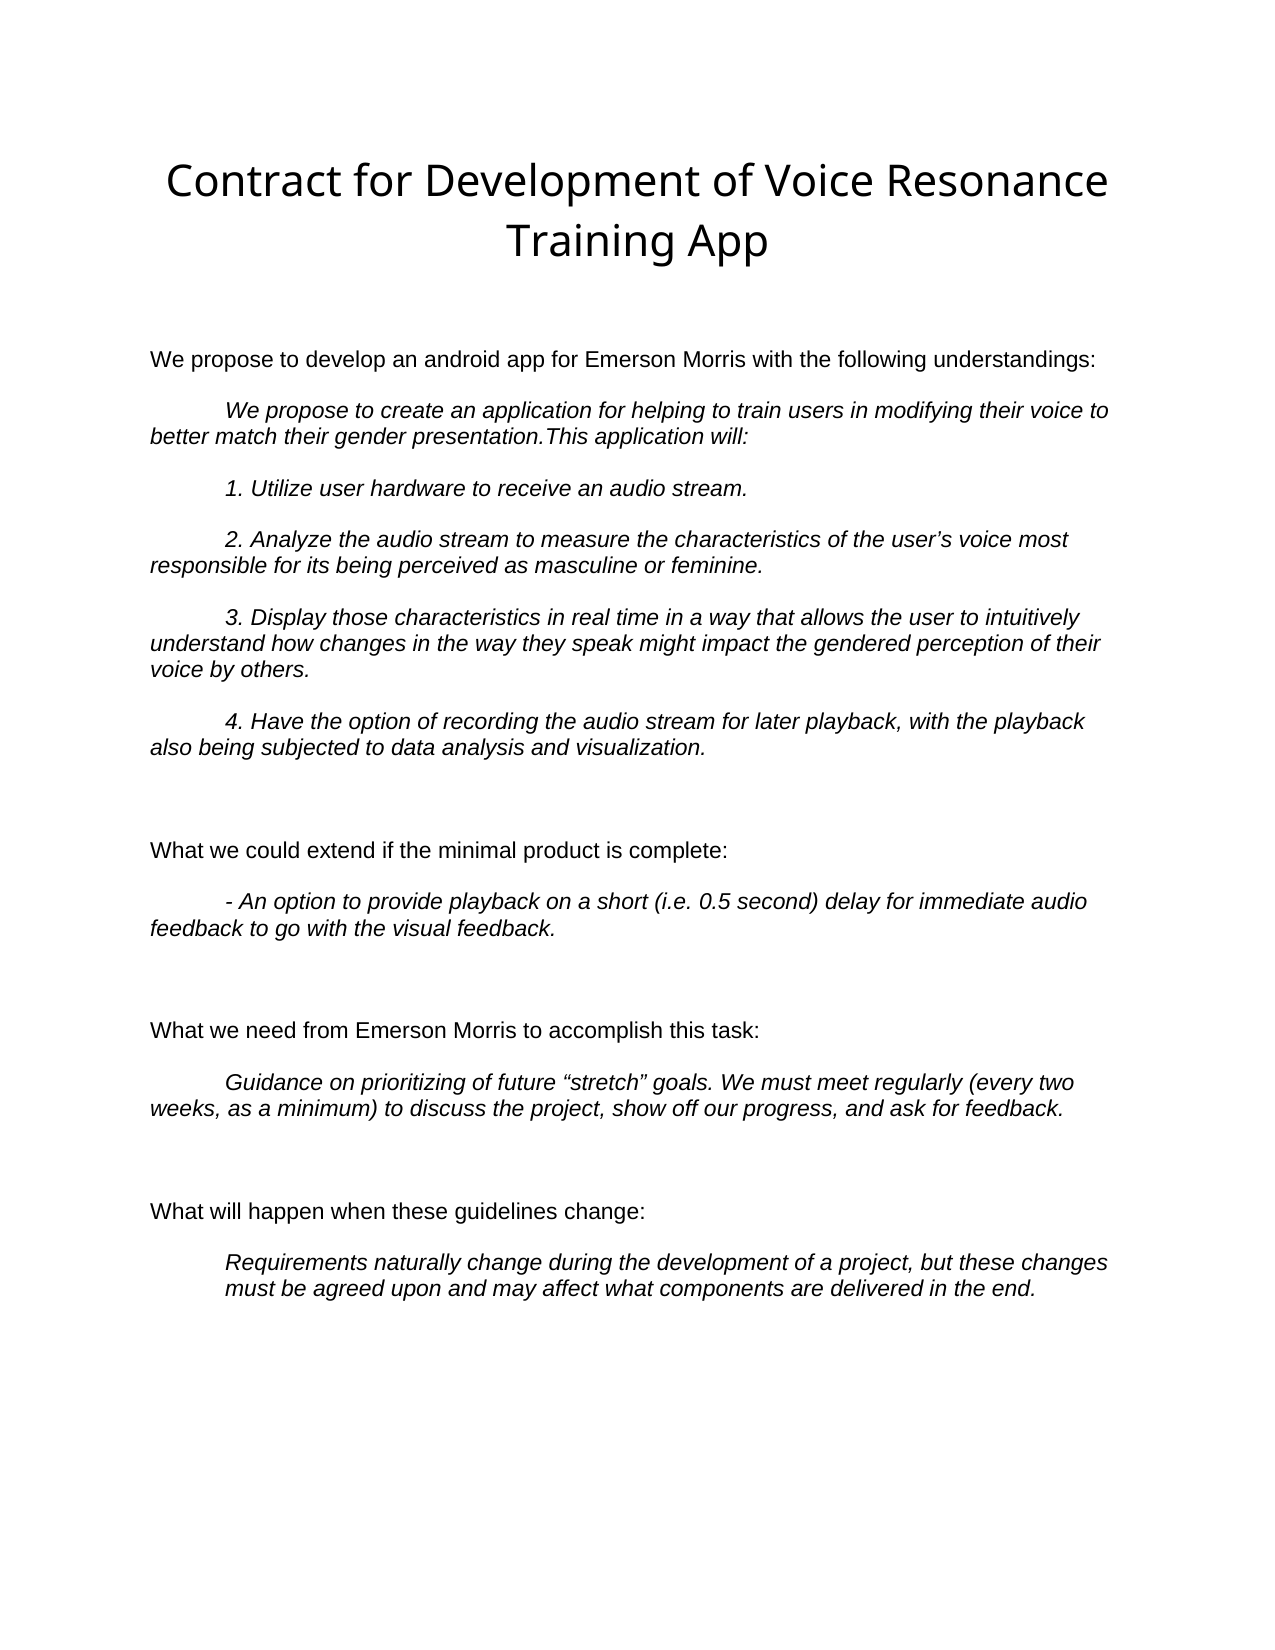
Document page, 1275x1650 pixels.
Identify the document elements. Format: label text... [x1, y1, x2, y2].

text - An option to provide playback on a short (i.e. 0.5 second) delay for immediate audio feedback to go with the visual feedback. [150, 888, 1125, 941]
text Guidance on prioritizing of future “stretch” goals. We must meet regularly (every two weeks, as a minimum) to discuss the project, show off our progress, and ask for feedback. [150, 1068, 1125, 1121]
text Contract for Development of Voice Resonance Training App [150, 150, 1125, 269]
text We propose to create an application for helping to train users in modifying their voice to better match their gender presentation.This application will: [150, 397, 1125, 449]
text 4. Have the option of recording the audio stream for later playback, with the playback also being subjected to data analysis and visualization. [150, 708, 1125, 760]
text We propose to develop an android app for Emerson Morris with the following understandings: [150, 346, 1125, 372]
text 1. Utilize user hardware to receive an audio stream. [150, 474, 1125, 501]
text What we could extend if the minimal product is complete: [150, 837, 1125, 863]
text 2. Analyze the audio stream to measure the characteristics of the user’s voice most responsible for its being perceived as masculine or feminine. [150, 526, 1125, 579]
text 3. Display those characteristics in real time in a way that allows the user to intuitively understand how changes in the way they speak might impact the gendered perception of their voice by others. [150, 604, 1125, 683]
text What will happen when these guidelines change: [150, 1198, 1125, 1224]
text Requirements naturally change during the development of a project, but these changes must be agreed upon and may affect what components are delivered in the end. [225, 1249, 1125, 1302]
text What we need from Emerson Morris to accomplish this task: [150, 1017, 1125, 1043]
